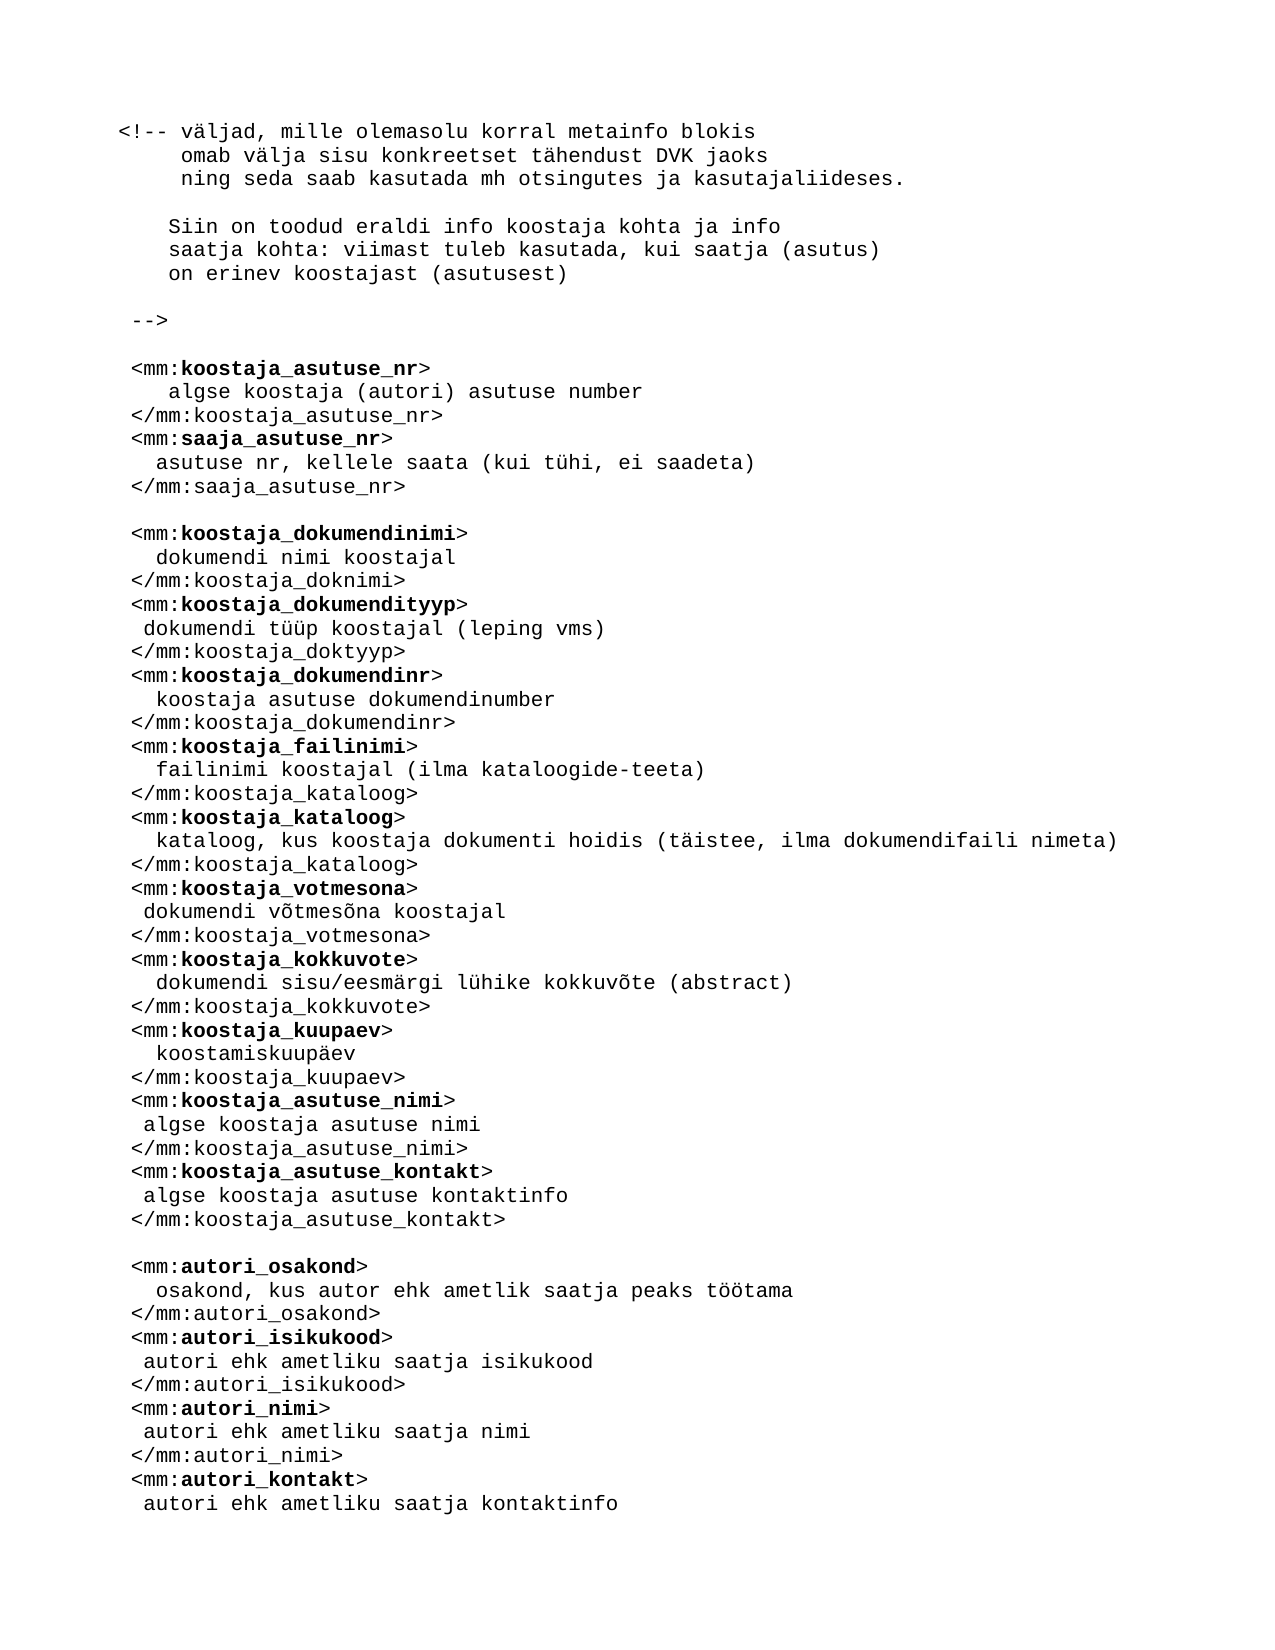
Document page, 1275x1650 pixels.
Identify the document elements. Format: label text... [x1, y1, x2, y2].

text <mm:koostaja_dokumendinr> [118, 665, 1157, 688]
text <mm:koostaja_kataloog> [118, 807, 1157, 830]
text ning seda saab kasutada mh otsingutes ja kasutajaliideses. [118, 168, 1157, 192]
text <mm:koostaja_kuupaev> [118, 1019, 1157, 1043]
text asutuse nr, kellele saata (kui tühi, ei saadeta) [118, 452, 1157, 476]
text </mm:koostaja_asutuse_nr> [118, 405, 1157, 428]
text <mm:autori_kontakt> [118, 1469, 1157, 1492]
text autori ehk ametliku saatja isikukood [118, 1351, 1157, 1374]
text <mm:koostaja_votmesona> [118, 878, 1157, 901]
text autori ehk ametliku saatja kontaktinfo [118, 1492, 1157, 1516]
text dokumendi sisu/eesmärgi lühike kokkuvõte (abstract) [118, 972, 1157, 996]
text <mm:autori_isikukood> [118, 1327, 1157, 1351]
text osakond, kus autor ehk ametlik saatja peaks töötama [118, 1280, 1157, 1303]
text <mm:autori_osakond> [118, 1256, 1157, 1280]
text dokumendi võtmesõna koostajal [118, 901, 1157, 925]
text </mm:koostaja_kokkuvote> [118, 996, 1157, 1019]
text saatja kohta: viimast tuleb kasutada, kui saatja (asutus) [118, 239, 1157, 263]
text <mm:autori_nimi> [118, 1398, 1157, 1422]
text <mm:koostaja_failinimi> [118, 736, 1157, 759]
text </mm:koostaja_asutuse_nimi> [118, 1138, 1157, 1161]
text </mm:koostaja_dokumendinr> [118, 712, 1157, 736]
text </mm:autori_isikukood> [118, 1374, 1157, 1398]
text autori ehk ametliku saatja nimi [118, 1422, 1157, 1445]
text <mm:saaja_asutuse_nr> [118, 428, 1157, 452]
text <mm:koostaja_asutuse_nr> [118, 357, 1157, 381]
text </mm:saaja_asutuse_nr> [118, 476, 1157, 499]
text dokumendi tüüp koostajal (leping vms) [118, 618, 1157, 641]
text koostamiskuupäev [118, 1043, 1157, 1067]
text Siin on toodud eraldi info koostaja kohta ja info [118, 216, 1157, 239]
text kataloog, kus koostaja dokumenti hoidis (täistee, ilma dokumendifaili nimeta) [118, 830, 1157, 854]
text koostaja asutuse dokumendinumber [118, 688, 1157, 712]
text on erinev koostajast (asutusest) [118, 263, 1157, 287]
text <mm:koostaja_asutuse_kontakt> [118, 1161, 1157, 1185]
text algse koostaja asutuse nimi [118, 1114, 1157, 1138]
text </mm:koostaja_votmesona> [118, 925, 1157, 949]
text </mm:koostaja_asutuse_kontakt> [118, 1209, 1157, 1232]
text </mm:autori_nimi> [118, 1445, 1157, 1469]
text algse koostaja (autori) asutuse number [118, 381, 1157, 405]
text failinimi koostajal (ilma kataloogide-teeta) [118, 759, 1157, 783]
text <mm:koostaja_asutuse_nimi> [118, 1091, 1157, 1114]
text <mm:koostaja_dokumendinimi> [118, 523, 1157, 547]
text <mm:koostaja_kokkuvote> [118, 949, 1157, 972]
text <!-- väljad, mille olemasolu korral metainfo blokis [118, 121, 1157, 145]
text <mm:koostaja_dokumendityyp> [118, 594, 1157, 618]
text </mm:autori_osakond> [118, 1303, 1157, 1327]
text </mm:koostaja_doknimi> [118, 570, 1157, 594]
text --> [118, 310, 1157, 334]
text </mm:koostaja_doktyyp> [118, 641, 1157, 665]
text </mm:koostaja_kataloog> [118, 783, 1157, 807]
text </mm:koostaja_kuupaev> [118, 1067, 1157, 1091]
text algse koostaja asutuse kontaktinfo [118, 1185, 1157, 1209]
text omab välja sisu konkreetset tähendust DVK jaoks [118, 145, 1157, 168]
text dokumendi nimi koostajal [118, 547, 1157, 570]
text </mm:koostaja_kataloog> [118, 854, 1157, 878]
